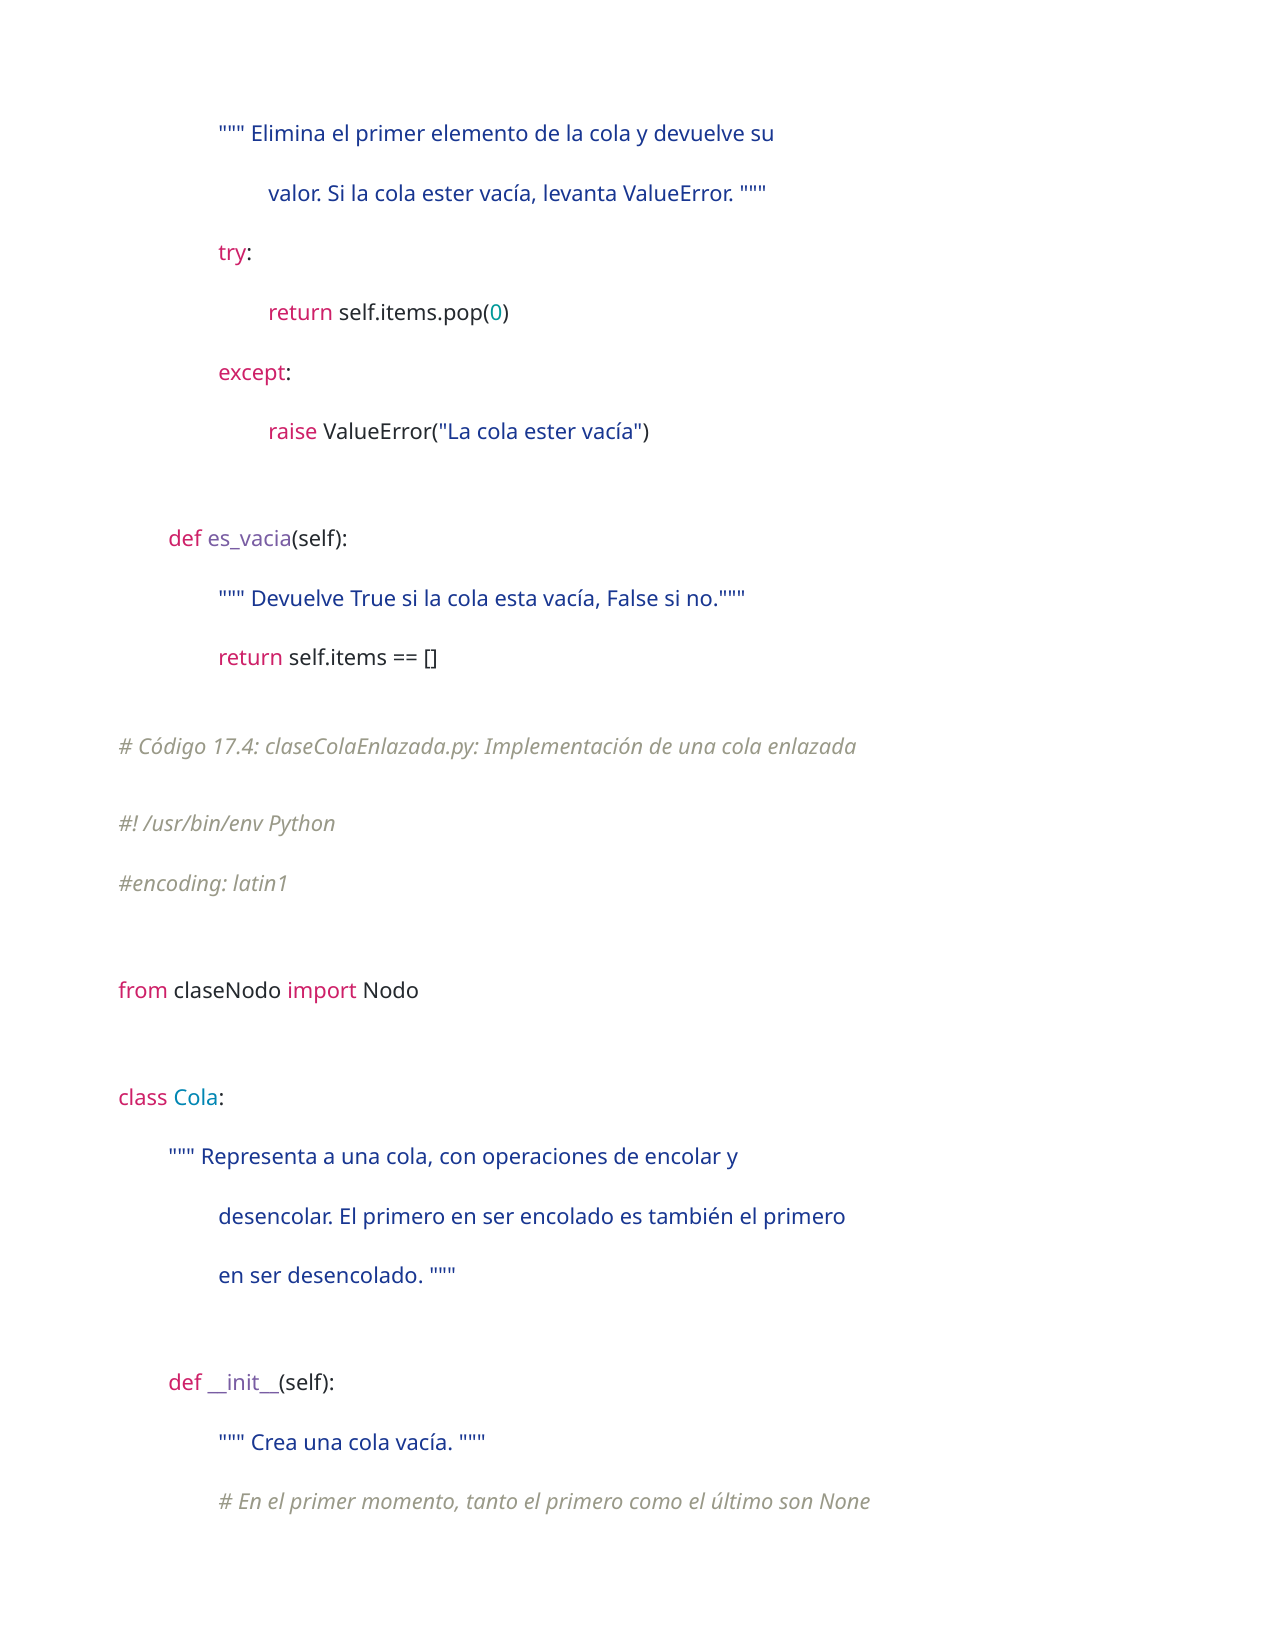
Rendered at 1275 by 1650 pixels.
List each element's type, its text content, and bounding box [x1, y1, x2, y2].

text raise ValueError("La cola ester vacía") [118, 416, 1157, 446]
text desencolar. El primero en ser encolado es también el primero [118, 1201, 1157, 1231]
text #encoding: latin1 [118, 868, 1157, 898]
text """ Crea una cola vacía. """ [118, 1427, 1157, 1457]
text valor. Si la cola ester vacía, levanta ValueError. """ [118, 178, 1157, 207]
text return self.items == [] [118, 642, 1157, 672]
text #! /usr/bin/env Python [118, 808, 1157, 838]
text return self.items.pop(0) [118, 297, 1157, 327]
text """ Representa a una cola, con operaciones de encolar y [118, 1141, 1157, 1171]
text """ Elimina el primer elemento de la cola y devuelve su [118, 118, 1157, 148]
text except: [118, 356, 1157, 386]
text try: [118, 237, 1157, 267]
text """ Devuelve True si la cola esta vacía, False si no.""" [118, 582, 1157, 612]
text en ser desencolado. """ [118, 1260, 1157, 1290]
text def __init__(self): [118, 1367, 1157, 1397]
text # Código 17.4: claseColaEnlazada.py: Implementación de una cola enlazada [118, 731, 1157, 761]
text class Cola: [118, 1082, 1157, 1111]
text from claseNodo import Nodo [118, 975, 1157, 1004]
text def es_vacia(self): [118, 523, 1157, 553]
text # En el primer momento, tanto el primero como el último son None [118, 1486, 1157, 1516]
